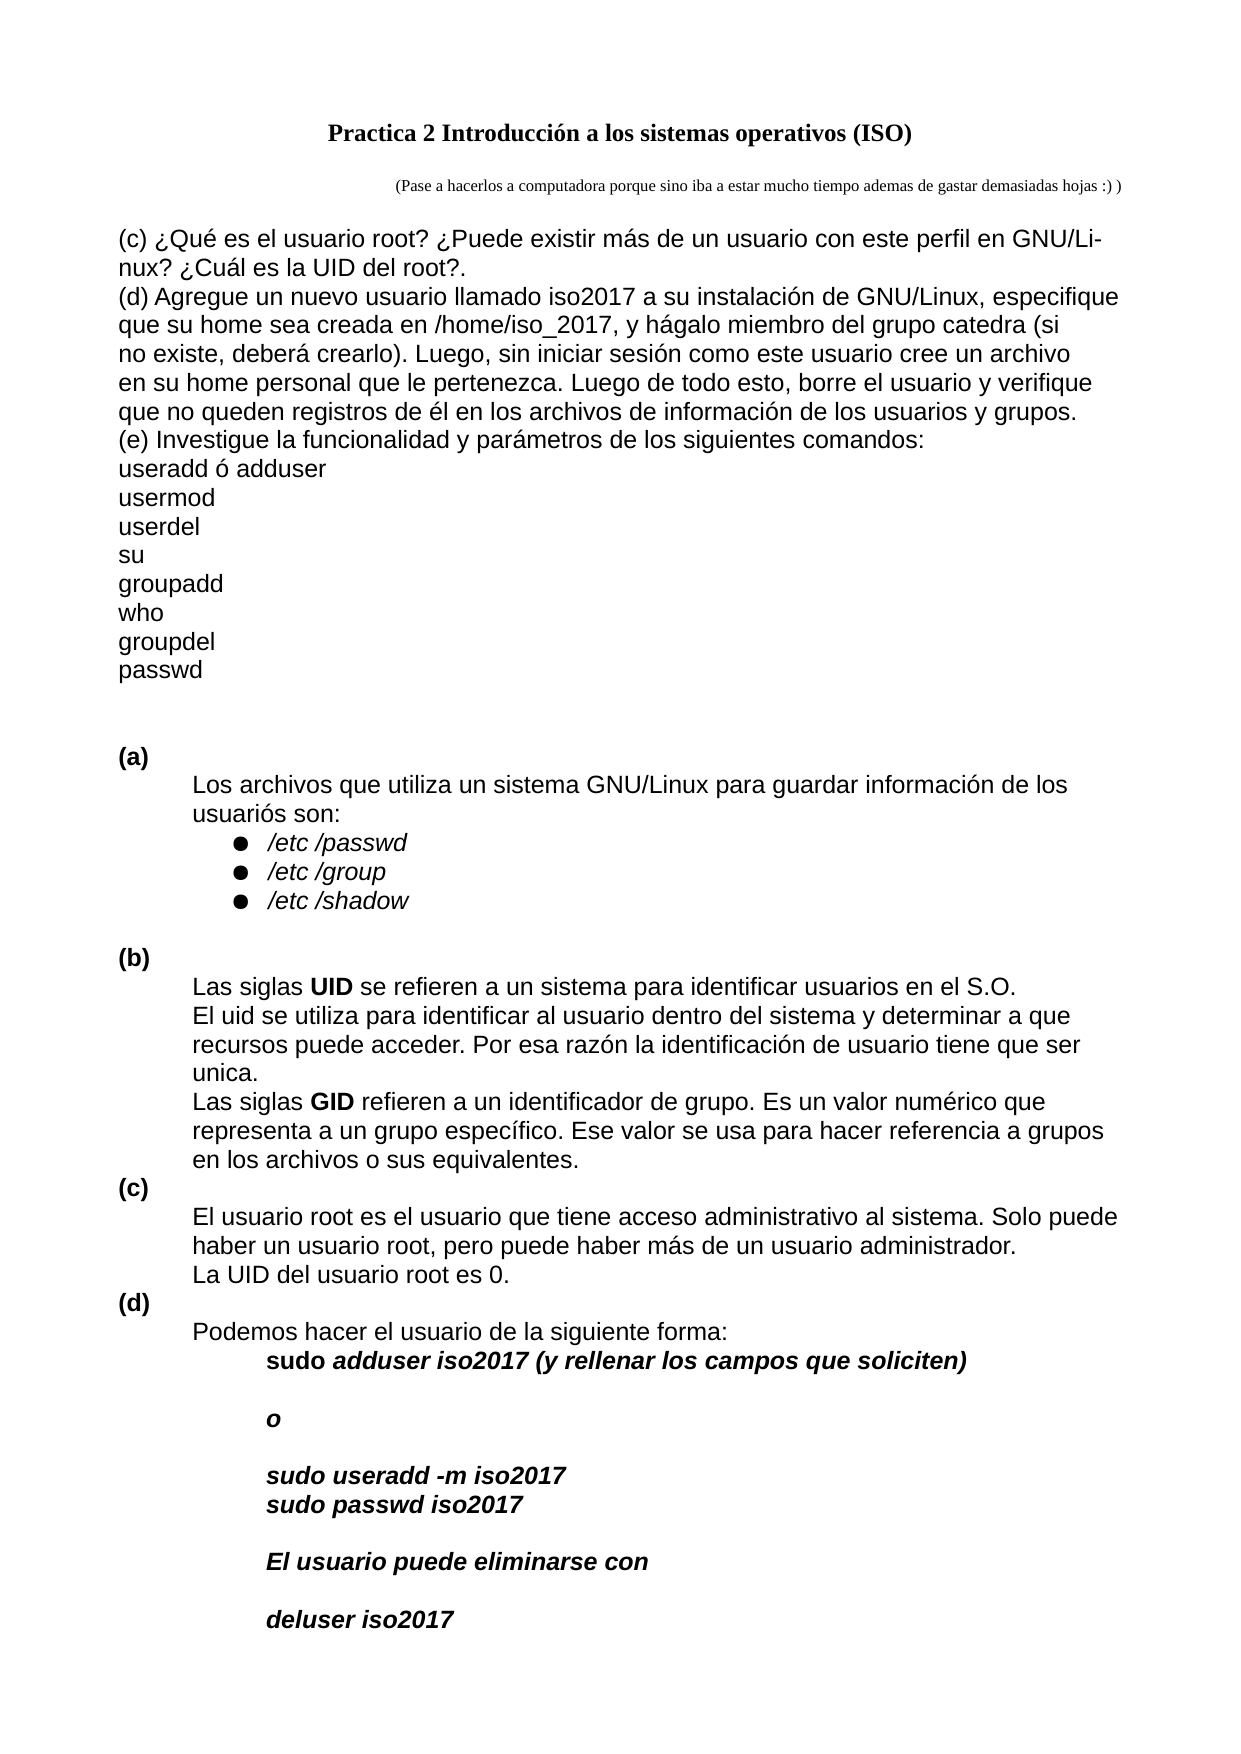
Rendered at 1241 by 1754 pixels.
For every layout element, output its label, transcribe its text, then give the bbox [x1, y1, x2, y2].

text que no queden registros de él en los archivos de información de los usuarios y grupos. [118, 397, 1122, 426]
list /etc /shadow [231, 886, 1122, 914]
text passwd [118, 656, 1122, 684]
text sudo useradd -m iso2017 [118, 1461, 1122, 1490]
text (d) [118, 1288, 1122, 1317]
text (d) Agregue un nuevo usuario llamado iso2017 a su instalación de GNU/Linux, especifique [118, 282, 1122, 311]
text (b) [118, 943, 1122, 972]
text o [118, 1403, 1122, 1432]
text El usuario root es el usuario que tiene acceso administrativo al sistema. Solo puede haber un usuario root, pero puede haber más de un usuario administrador. [118, 1202, 1122, 1260]
text El uid se utiliza para identificar al usuario dentro del sistema y determinar a que recursos puede acceder. Por esa razón la identificación de usuario tiene que ser unica. [118, 1001, 1122, 1087]
text (c) ¿Qué es el usuario root? ¿Puede existir más de un usuario con este perfil en GNU/Li- [118, 224, 1122, 253]
text El usuario puede eliminarse con [118, 1547, 1122, 1576]
text who [118, 598, 1122, 627]
text sudo adduser iso2017 (y rellenar los campos que soliciten) [118, 1346, 1122, 1375]
text userdel [118, 512, 1122, 541]
text Las siglas UID se refieren a un sistema para identificar usuarios en el S.O. [118, 972, 1122, 1001]
text (c) [118, 1173, 1122, 1202]
text que su home sea creada en /home/iso_2017, y hágalo miembro del grupo catedra (si [118, 311, 1122, 339]
text usermod [118, 483, 1122, 512]
text groupdel [118, 627, 1122, 656]
text (a) [118, 742, 1122, 771]
text Las siglas GID refieren a un identificador de grupo. Es un valor numérico que representa a un grupo específico. Ese valor se usa para hacer referencia a grupos en los archivos o sus equivalentes. [118, 1087, 1122, 1173]
text sudo passwd iso2017 [118, 1490, 1122, 1518]
text useradd ó adduser [118, 454, 1122, 483]
text deluser iso2017 [118, 1605, 1122, 1633]
text (e) Investigue la funcionalidad y parámetros de los siguientes comandos: [118, 426, 1122, 454]
text en su home personal que le pertenezca. Luego de todo esto, borre el usuario y verifique [118, 368, 1122, 397]
list /etc /group [231, 857, 1122, 886]
text Los archivos que utiliza un sistema GNU/Linux para guardar información de los usuariós son: [118, 771, 1122, 828]
text nux? ¿Cuál es la UID del root?. [118, 253, 1122, 282]
list /etc /passwd [231, 828, 1122, 857]
text groupadd [118, 569, 1122, 598]
text su [118, 541, 1122, 569]
text Podemos hacer el usuario de la siguiente forma: [118, 1317, 1122, 1346]
text no existe, deberá crearlo). Luego, sin iniciar sesión como este usuario cree un archivo [118, 339, 1122, 368]
text La UID del usuario root es 0. [118, 1260, 1122, 1288]
